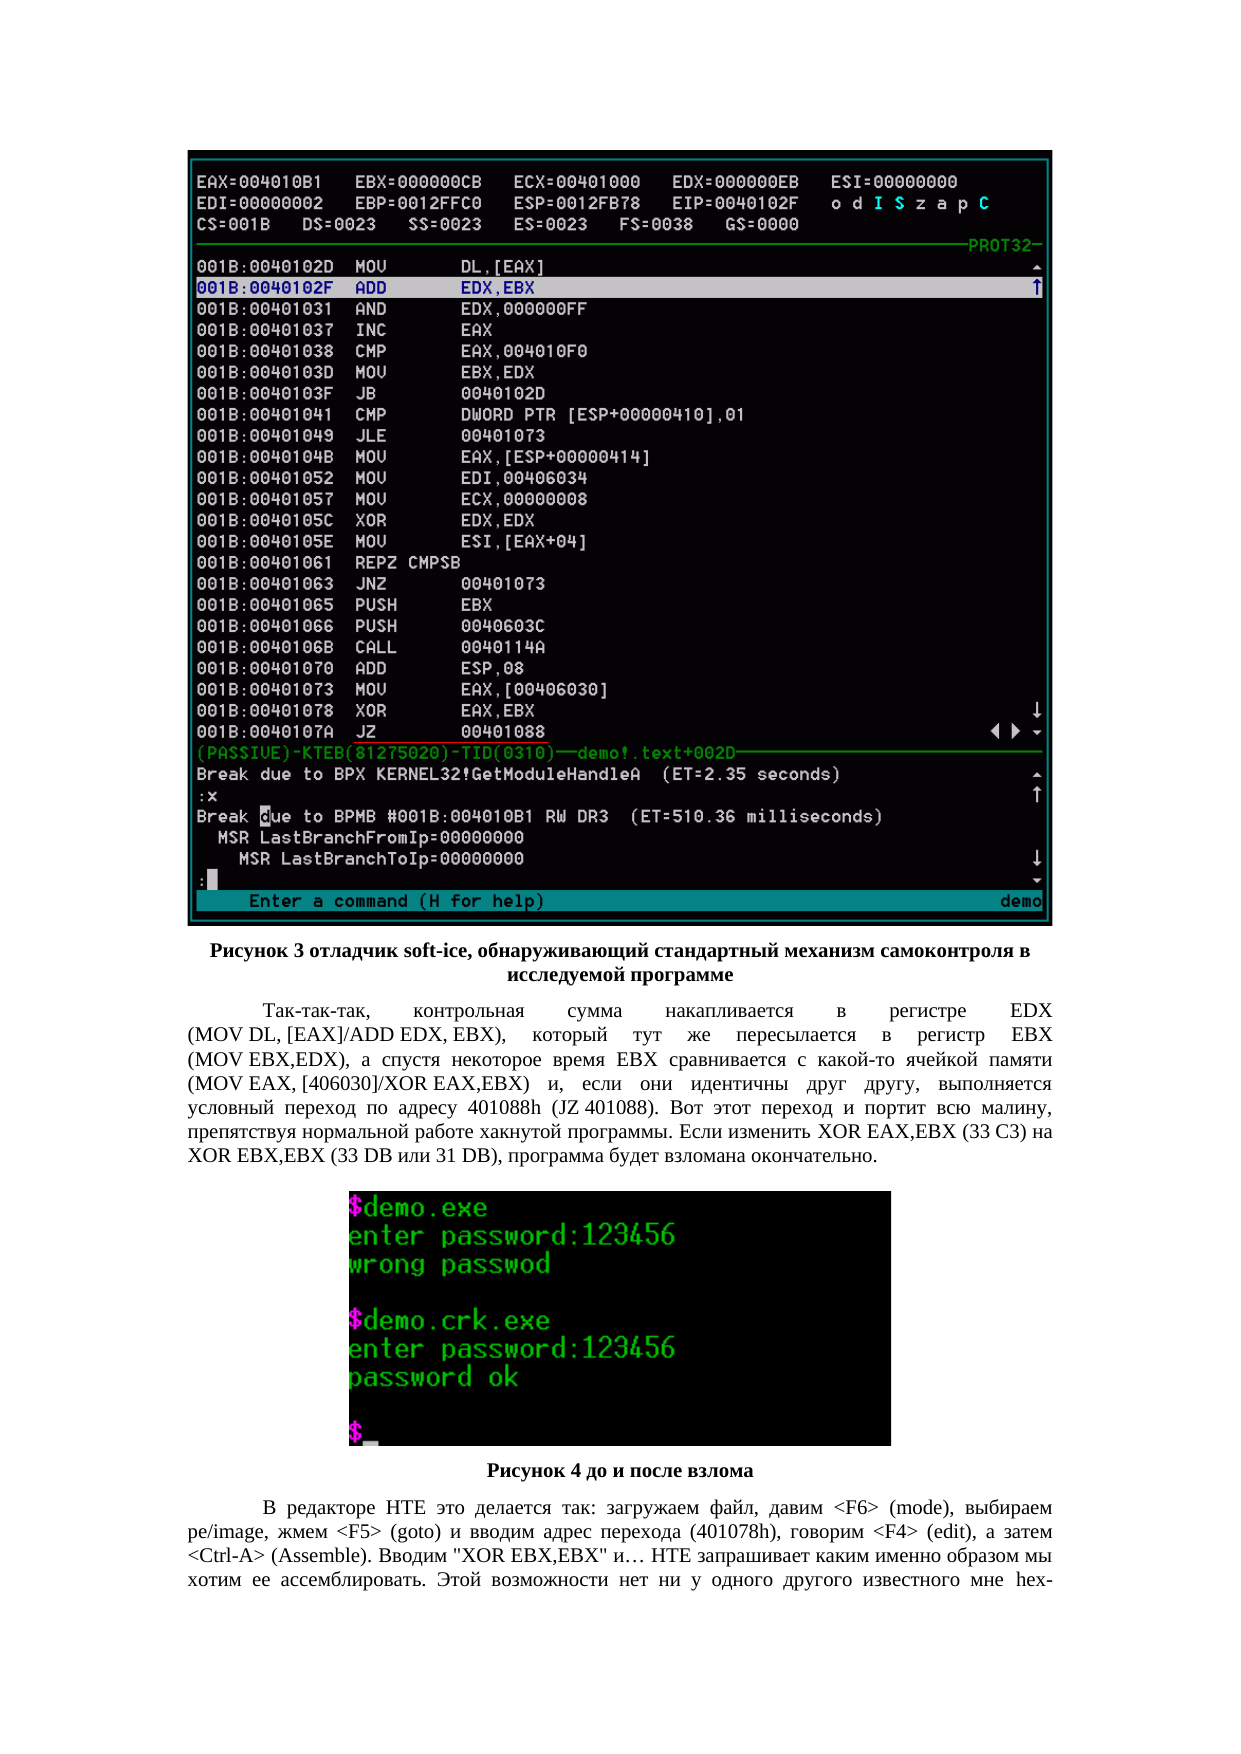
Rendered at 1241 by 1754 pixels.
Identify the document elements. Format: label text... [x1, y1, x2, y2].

text Рисунок 4 до и после взлома [187, 1458, 1053, 1482]
picture [349, 1191, 892, 1446]
text В редакторе HTE это делается так: загружаем файл, давим <F6> (mode), выбираем pe/image, жмем <F5> (goto) и вводим адрес перехода (401078h), говорим <F4> (edit), а затем <Ctrl-A> (Assemble). Вводим "XOR EBX,EBX" и… HTE запрашивает каким именно образом мы хотим ее ассемблировать. Этой возможности нет ни у одного другого известного мне hex- [187, 1494, 1053, 1591]
text Так-так-так, контрольная сумма накапливается в регистре EDX (MOV DL, [EAX]/ADD EDX, EBX), который тут же пересылается в регистр EBX (MOV EBX,EDX), а спустя некоторое время EBX сравнивается с какой-то ячейкой памяти (MOV EAX, [406030]/XOR EAX,EBX) и, если они идентичны друг другу, выполняется условный переход по адресу 401088h (JZ 401088). Вот этот переход и портит всю малину, препятствуя нормальной работе хакнутой программы. Если изменить XOR EAX,EBX (33 C3) на XOR EBX,EBX (33 DB или 31 DB), программа будет взломана окончательно. [187, 998, 1053, 1167]
text Рисунок 3 отладчик soft-ice, обнаруживающий стандартный механизм самоконтроля в исследуемой программе [187, 938, 1053, 986]
picture [187, 150, 1053, 926]
